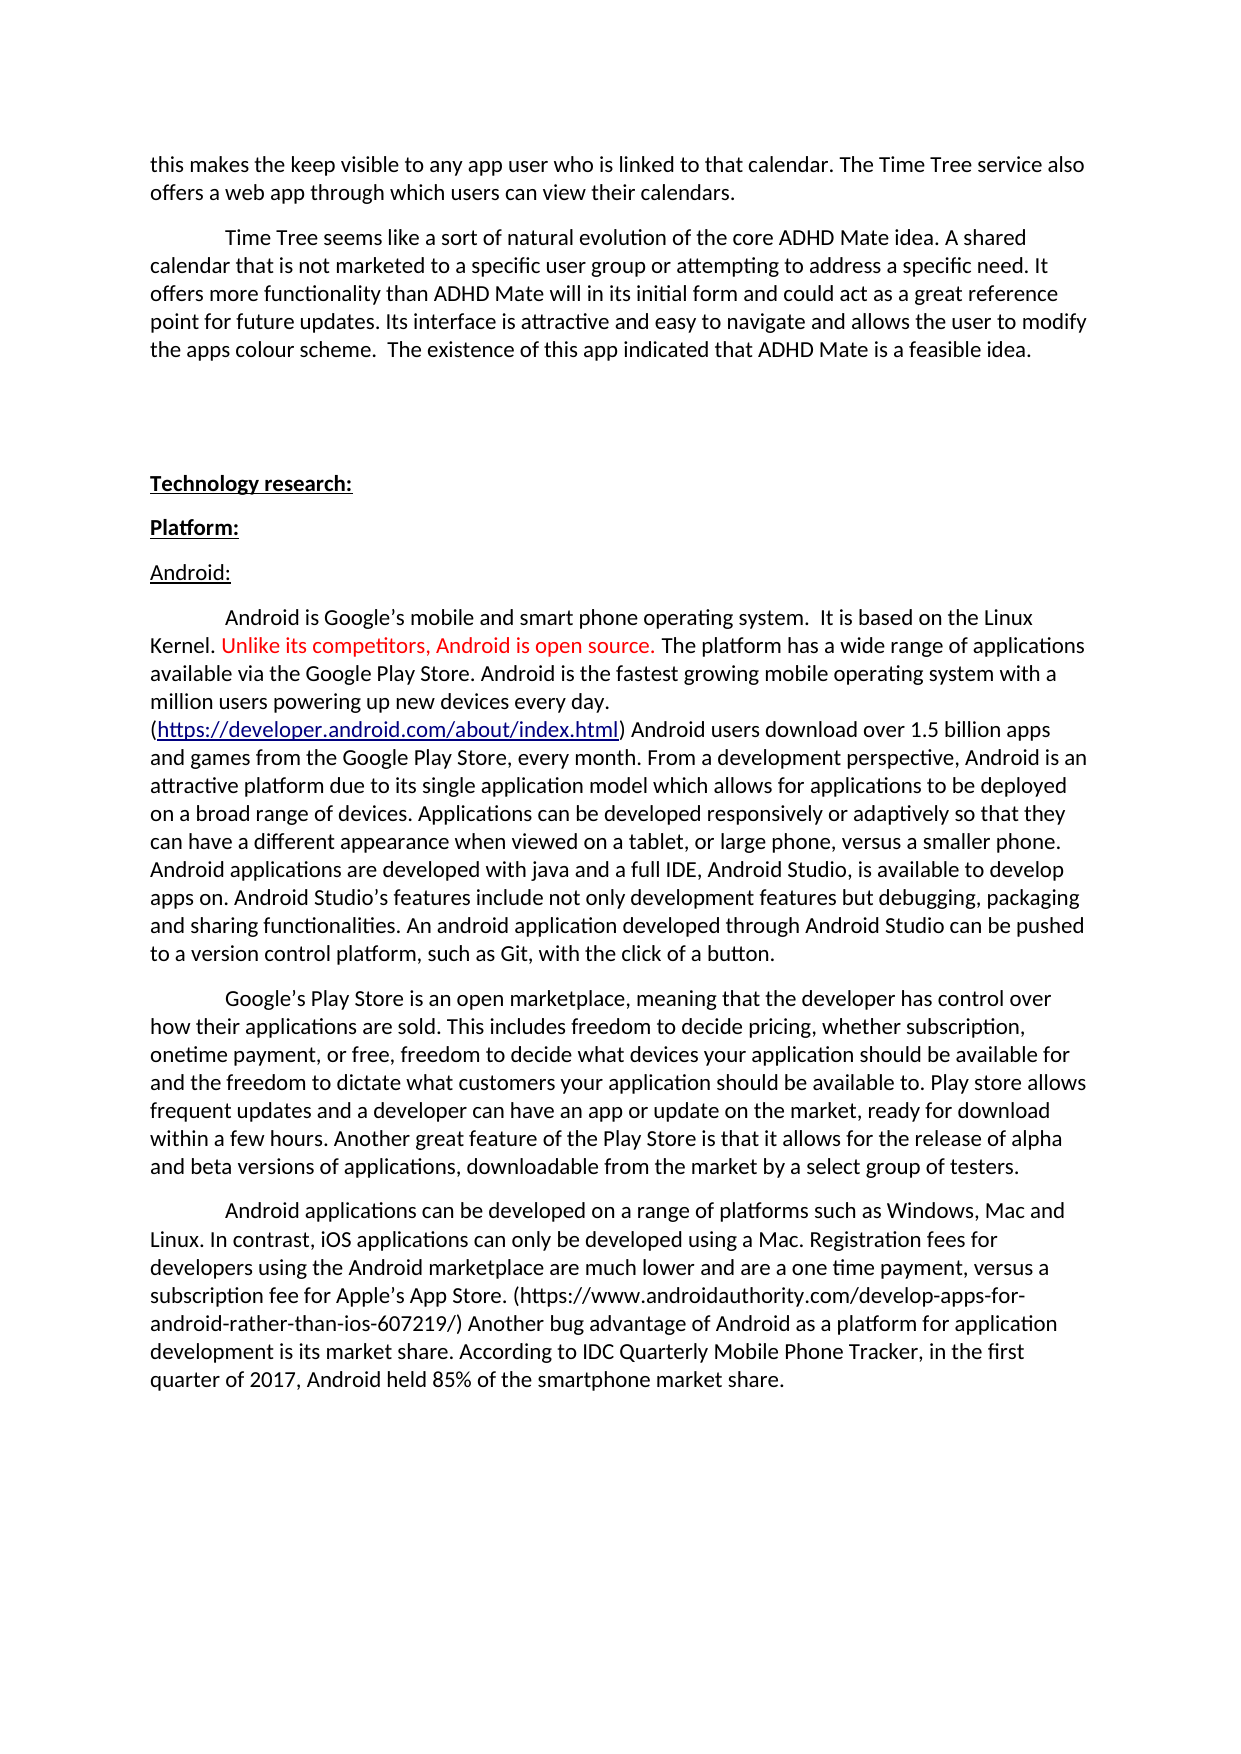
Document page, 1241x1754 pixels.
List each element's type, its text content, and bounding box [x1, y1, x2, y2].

text Android applications can be developed on a range of platforms such as Windows, Mac and Linux. In contrast, iOS applications can only be developed using a Mac. Registration fees for developers using the Android marketplace are much lower and are a one time payment, versus a subscription fee for Apple’s App Store. (https://www.androidauthority.com/develop-apps-for-android-rather-than-ios-607219/) Another bug advantage of Android as a platform for application development is its market share. According to IDC Quarterly Mobile Phone Tracker, in the first quarter of 2017, Android held 85% of the smartphone market share. [150, 1197, 1090, 1393]
text Time Tree seems like a sort of natural evolution of the core ADHD Mate idea. A shared calendar that is not marketed to a specific user group or attempting to address a specific need. It offers more functionality than ADHD Mate will in its initial form and could act as a great reference point for future updates. Its interface is attractive and easy to navigate and allows the user to modify the apps colour scheme. The existence of this app indicated that ADHD Mate is a feasible idea. [150, 223, 1090, 363]
text Android: [150, 558, 1090, 586]
text Android is Google’s mobile and smart phone operating system. It is based on the Linux Kernel. Unlike its competitors, Android is open source. The platform has a wide range of applications available via the Google Play Store. Android is the fastest growing mobile operating system with a million users powering up new devices every day. (https://developer.android.com/about/index.html) Android users download over 1.5 billion apps and games from the Google Play Store, every month. From a development perspective, Android is an attractive platform due to its single application model which allows for applications to be deployed on a broad range of devices. Applications can be developed responsively or adaptively so that they can have a different appearance when viewed on a tablet, or large phone, versus a smaller phone. Android applications are developed with java and a full IDE, Android Studio, is available to develop apps on. Android Studio’s features include not only development features but debugging, packaging and sharing functionalities. An android application developed through Android Studio can be pushed to a version control platform, such as Git, with the click of a button. [150, 603, 1090, 967]
text this makes the keep visible to any app user who is linked to that calendar. The Time Tree service also offers a web app through which users can view their calendars. [150, 150, 1090, 206]
text Platform: [150, 513, 1090, 542]
text Technology research: [150, 469, 1090, 497]
text Google’s Play Store is an open marketplace, meaning that the developer has control over how their applications are sold. This includes freedom to decide pricing, whether subscription, onetime payment, or free, freedom to decide what devices your application should be available for and the freedom to dictate what customers your application should be available to. Play store allows frequent updates and a developer can have an app or update on the market, ready for download within a few hours. Another great feature of the Play Store is that it allows for the release of alpha and beta versions of applications, downloadable from the market by a select group of testers. [150, 984, 1090, 1180]
